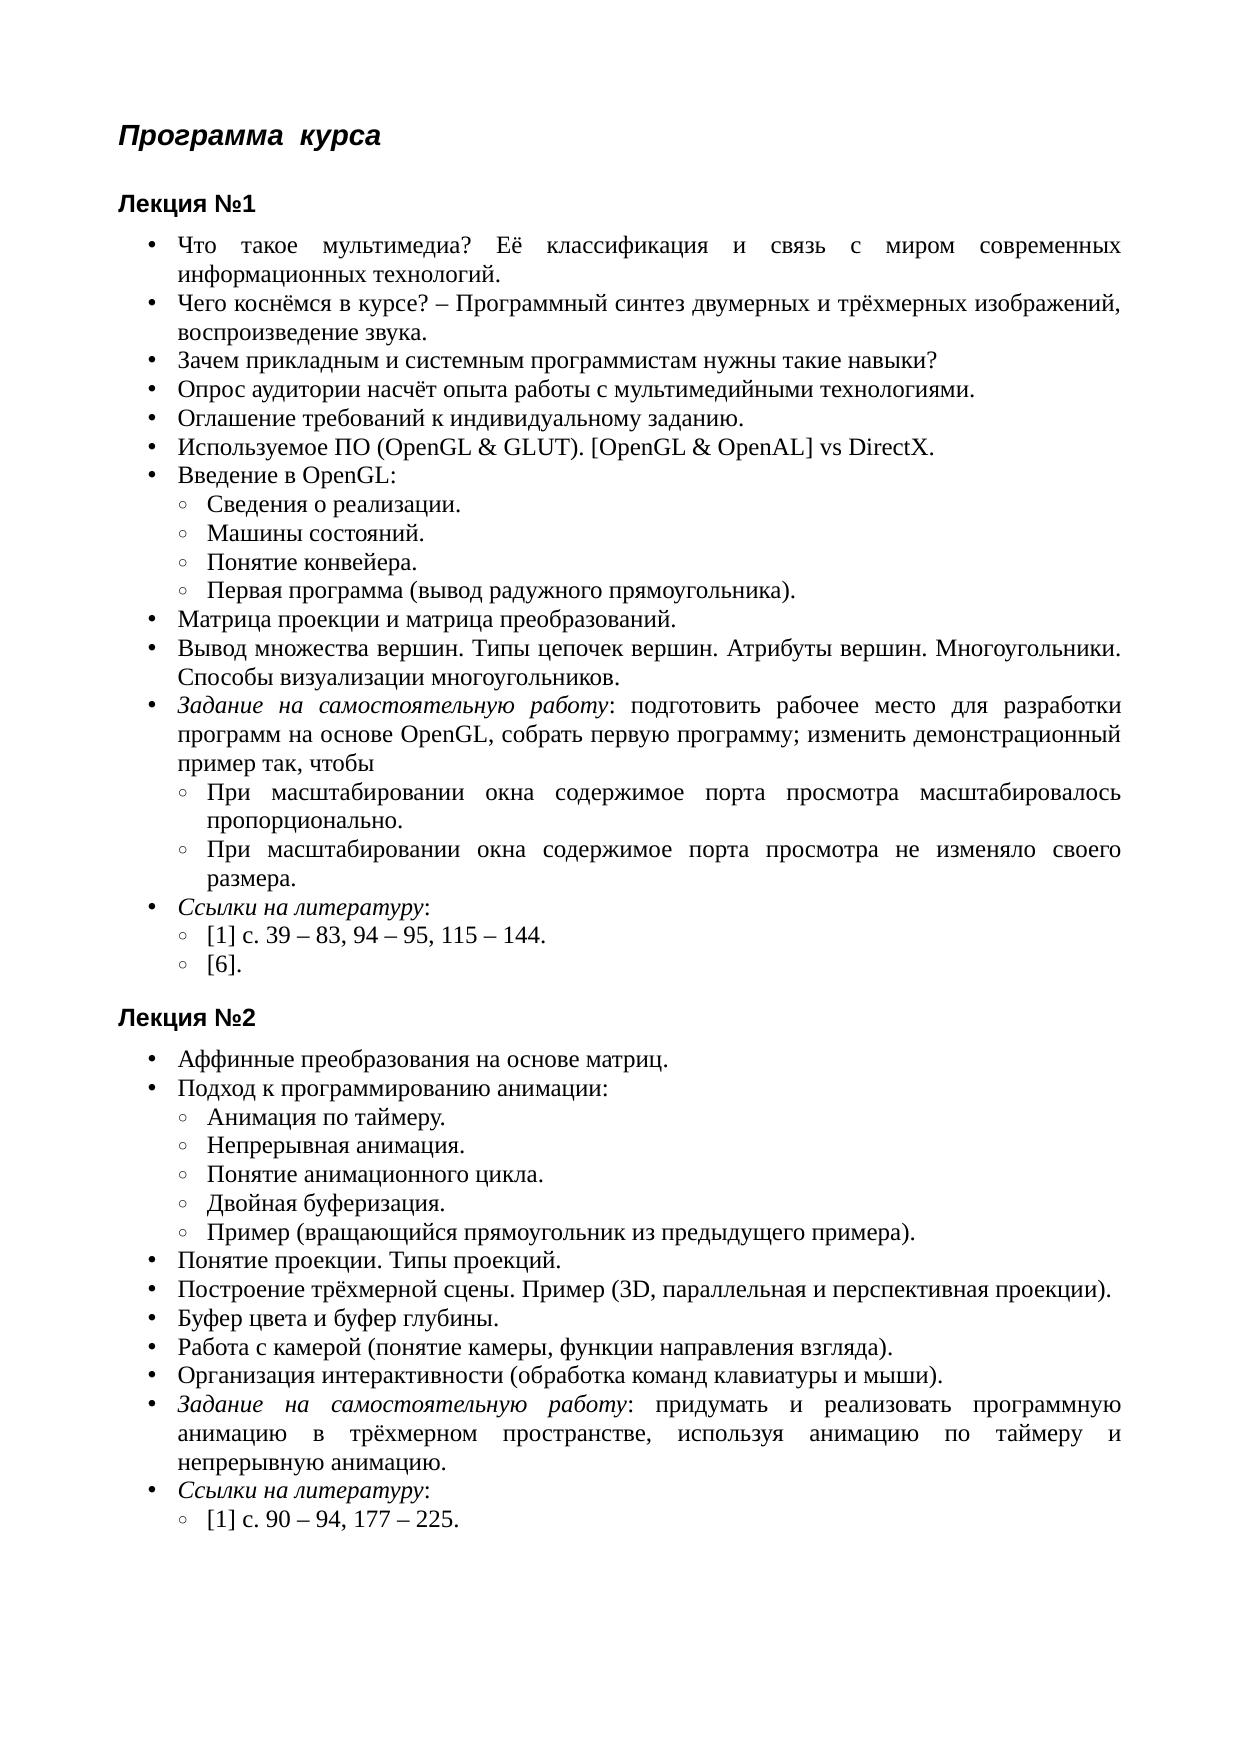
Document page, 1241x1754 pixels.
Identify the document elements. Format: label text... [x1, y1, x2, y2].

list [1] с. 39 – 83, 94 – 95, 115 – 144. [177, 920, 1122, 949]
list Используемое ПО (OpenGL & GLUT). [OpenGL & OpenAL] vs DirectX. [148, 432, 1122, 460]
list Аффинные преобразования на основе матриц. [148, 1044, 1122, 1073]
list Подход к программированию анимации: [148, 1073, 1122, 1102]
list [1] с. 90 – 94, 177 – 225. [177, 1504, 1122, 1533]
list Опрос аудитории насчёт опыта работы с мультимедийными технологиями. [148, 374, 1122, 403]
subtitle Лекция №2 [118, 1003, 1122, 1032]
list Матрица проекции и матрица преобразований. [148, 604, 1122, 633]
subtitle Лекция №1 [118, 189, 1122, 218]
list Вывод множества вершин. Типы цепочек вершин. Атрибуты вершин. Многоугольники. Способы визуализации многоугольников. [148, 633, 1122, 690]
list Что такое мультимедиа? Её классификация и связь с миром современных информационных технологий. [148, 230, 1122, 288]
list Понятие конвейера. [177, 547, 1122, 575]
list При масштабировании окна содержимое порта просмотра масштабировалось пропорционально. [177, 777, 1122, 834]
list Задание на самостоятельную работу: подготовить рабочее место для разработки программ на основе OpenGL, собрать первую программу; изменить демонстрационный пример так, чтобы [148, 690, 1122, 777]
list Анимация по таймеру. [177, 1102, 1122, 1130]
list Первая программа (вывод радужного прямоугольника). [177, 575, 1122, 604]
list Буфер цвета и буфер глубины. [148, 1303, 1122, 1332]
list [6]. [177, 949, 1122, 978]
list Оглашение требований к индивидуальному заданию. [148, 403, 1122, 432]
list Построение трёхмерной сцены. Пример (3D, параллельная и перспективная проекции). [148, 1274, 1122, 1303]
list Понятие анимационного цикла. [177, 1159, 1122, 1188]
list Машины состояний. [177, 518, 1122, 547]
list Чего коснёмся в курсе? – Программный синтез двумерных и трёхмерных изображений, воспроизведение звука. [148, 288, 1122, 345]
list Зачем прикладным и системным программистам нужны такие навыки? [148, 345, 1122, 374]
list Непрерывная анимация. [177, 1130, 1122, 1159]
list Cведения о реализации. [177, 489, 1122, 518]
list При масштабировании окна содержимое порта просмотра не изменяло своего размера. [177, 834, 1122, 892]
list Организация интерактивности (обработка команд клавиатуры и мыши). [148, 1360, 1122, 1389]
list Пример (вращающийся прямоугольник из предыдущего примера). [177, 1217, 1122, 1245]
list Работа с камерой (понятие камеры, функции направления взгляда). [148, 1332, 1122, 1360]
subtitle Программа курса [118, 118, 1122, 152]
list Введение в OpenGL: [148, 460, 1122, 489]
list Ссылки на литературу: [148, 892, 1122, 920]
list Двойная буферизация. [177, 1188, 1122, 1217]
list Задание на самостоятельную работу: придумать и реализовать программную анимацию в трёхмерном пространстве, используя анимацию по таймеру и непрерывную анимацию. [148, 1389, 1122, 1475]
list Ссылки на литературу: [148, 1475, 1122, 1504]
list Понятие проекции. Типы проекций. [148, 1245, 1122, 1274]
